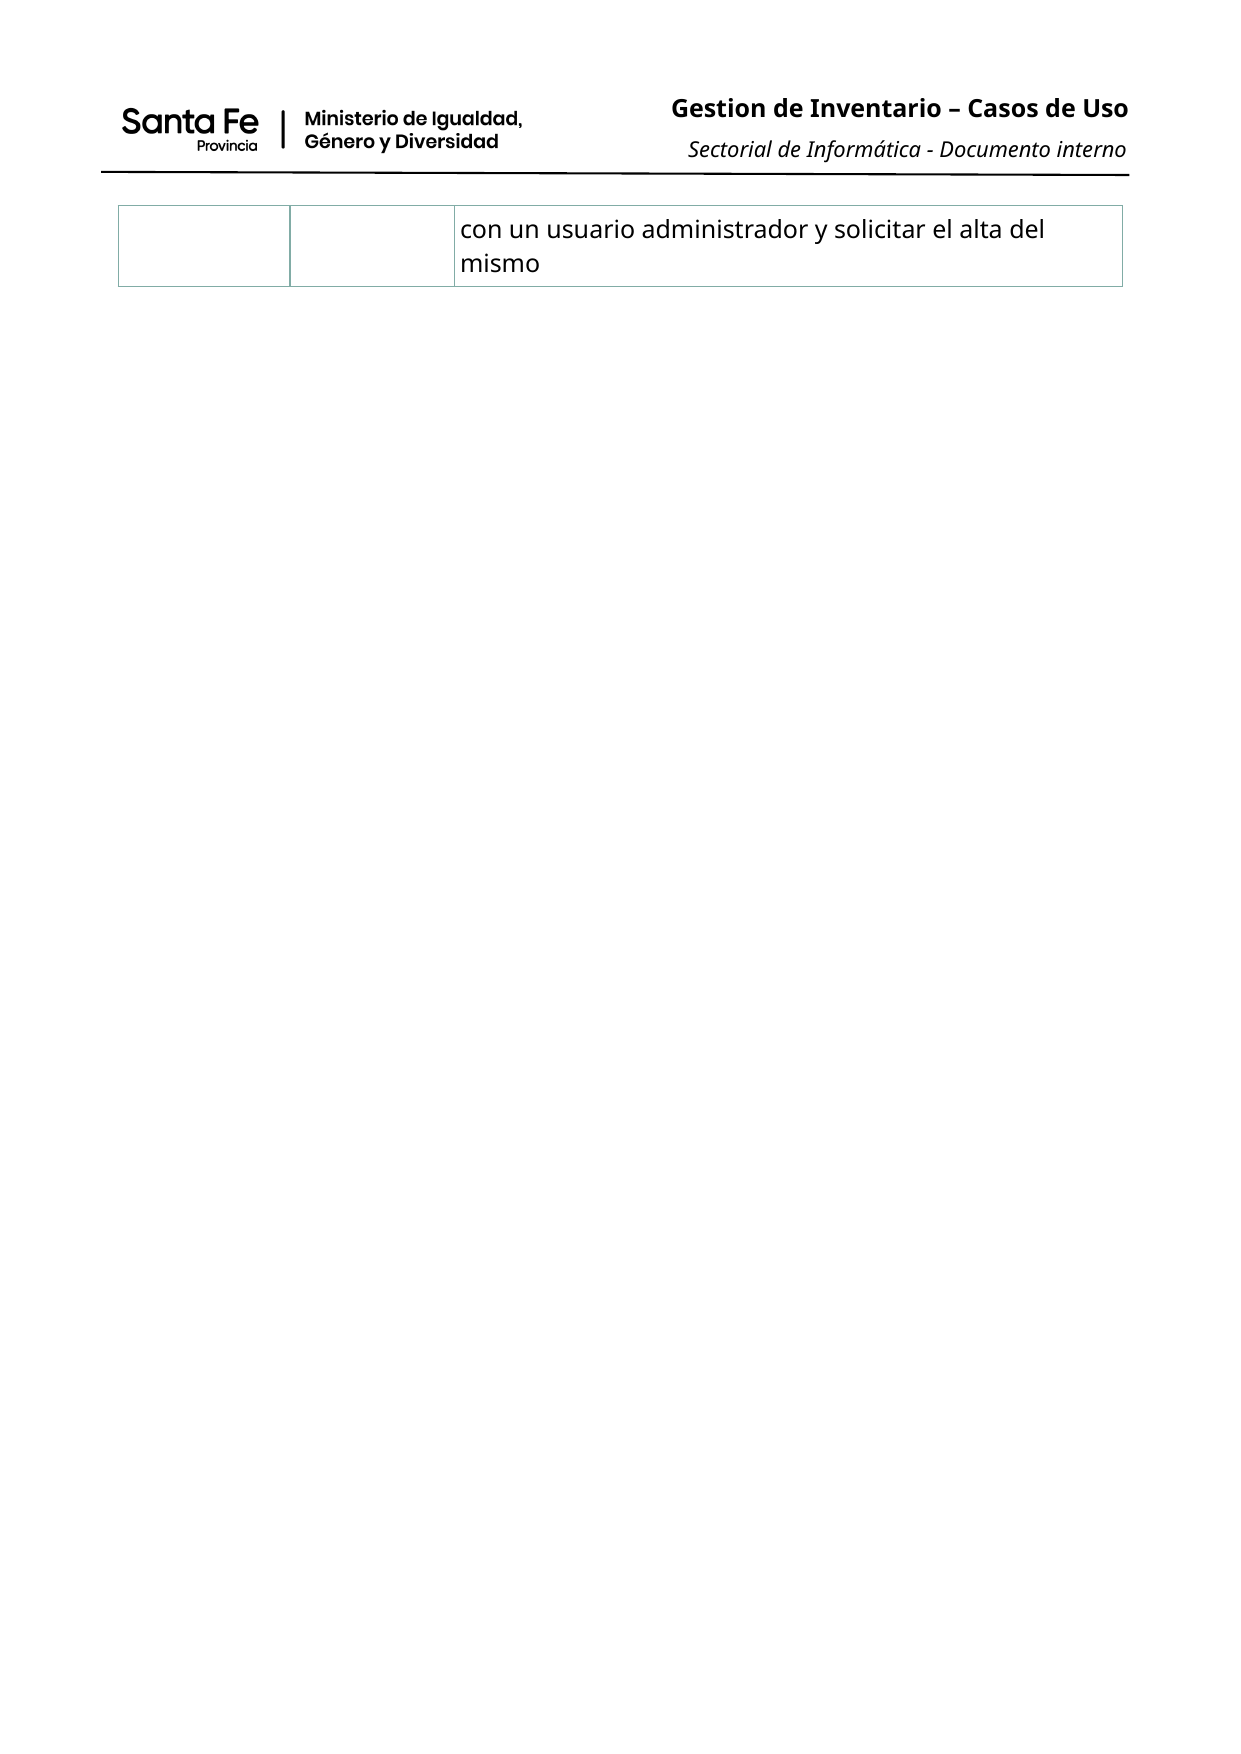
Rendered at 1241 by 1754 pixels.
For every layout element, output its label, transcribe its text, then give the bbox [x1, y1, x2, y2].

picture [102, 91, 550, 162]
table_cell [291, 206, 454, 286]
table_cell [119, 206, 289, 286]
table_cell con un usuario administrador y solicitar el alta del mismo [455, 206, 1122, 286]
